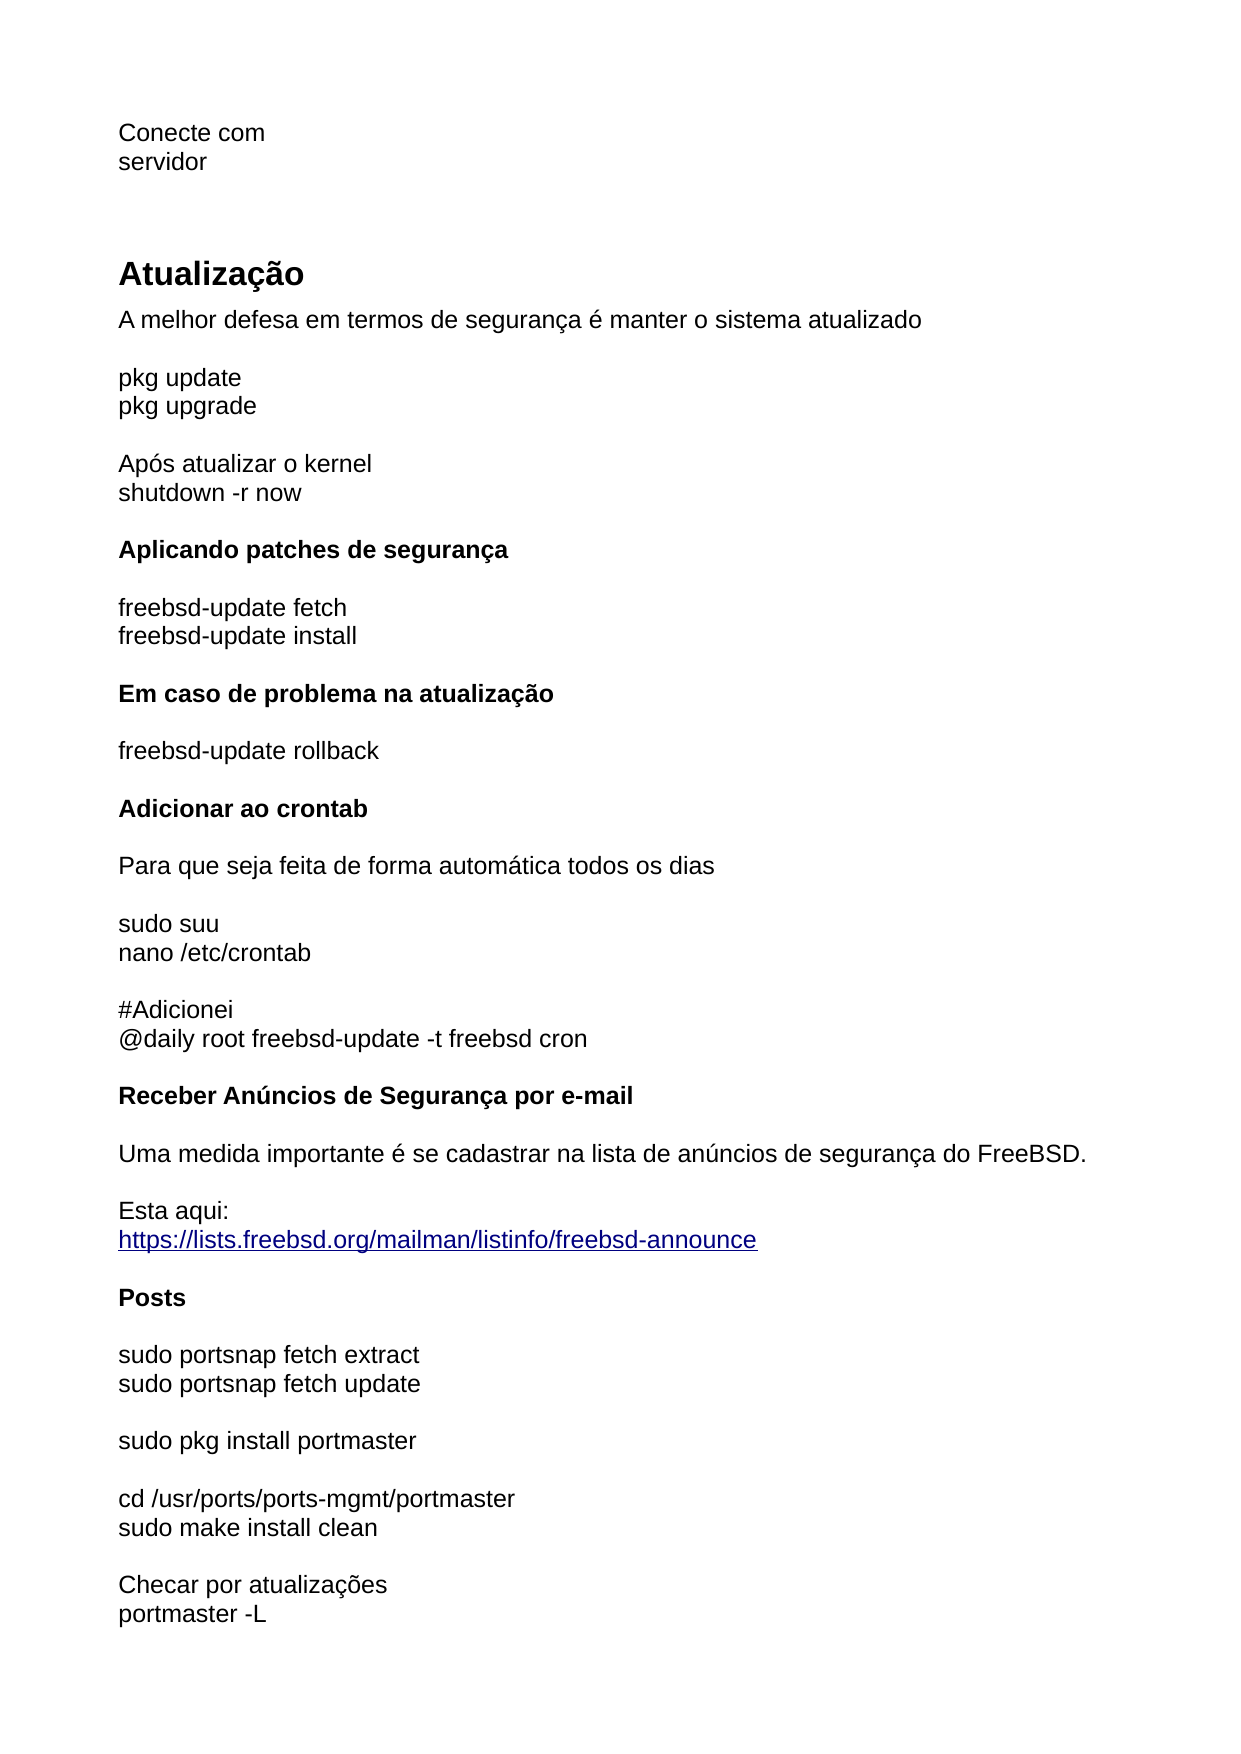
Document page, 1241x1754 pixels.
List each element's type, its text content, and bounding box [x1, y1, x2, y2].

text freebsd-update fetch [118, 593, 1122, 621]
text Em caso de problema na atualização [118, 679, 1122, 708]
text Checar por atualizações [118, 1570, 1122, 1599]
text freebsd-update rollback [118, 736, 1122, 765]
text Posts [118, 1283, 1122, 1311]
text A melhor defesa em termos de segurança é manter o sistema atualizado [118, 305, 1122, 334]
text servidor [118, 147, 1122, 176]
text #Adicionei [118, 995, 1122, 1024]
text Receber Anúncios de Segurança por e-mail [118, 1081, 1122, 1110]
text Adicionar ao crontab [118, 794, 1122, 823]
text Uma medida importante é se cadastrar na lista de anúncios de segurança do FreeBSD. [118, 1139, 1122, 1168]
text sudo make install clean [118, 1513, 1122, 1541]
text Para que seja feita de forma automática todos os dias [118, 851, 1122, 880]
text shutdown -r now [118, 478, 1122, 506]
text Após atualizar o kernel [118, 449, 1122, 478]
text portmaster -L [118, 1599, 1122, 1628]
text freebsd-update install [118, 621, 1122, 650]
subtitle Atualização [118, 254, 1122, 293]
text https://lists.freebsd.org/mailman/listinfo/freebsd-announce [118, 1225, 1122, 1254]
text Esta aqui: [118, 1196, 1122, 1225]
text Conecte com [118, 118, 1122, 147]
text sudo pkg install portmaster [118, 1426, 1122, 1455]
text sudo portsnap fetch extract [118, 1340, 1122, 1369]
text cd /usr/ports/ports-mgmt/portmaster [118, 1484, 1122, 1513]
text pkg upgrade [118, 391, 1122, 420]
text Aplicando patches de segurança [118, 535, 1122, 564]
text nano /etc/crontab [118, 938, 1122, 966]
text @daily root freebsd-update -t freebsd cron [118, 1024, 1122, 1053]
text sudo portsnap fetch update [118, 1369, 1122, 1398]
text pkg update [118, 363, 1122, 391]
text sudo suu [118, 909, 1122, 938]
